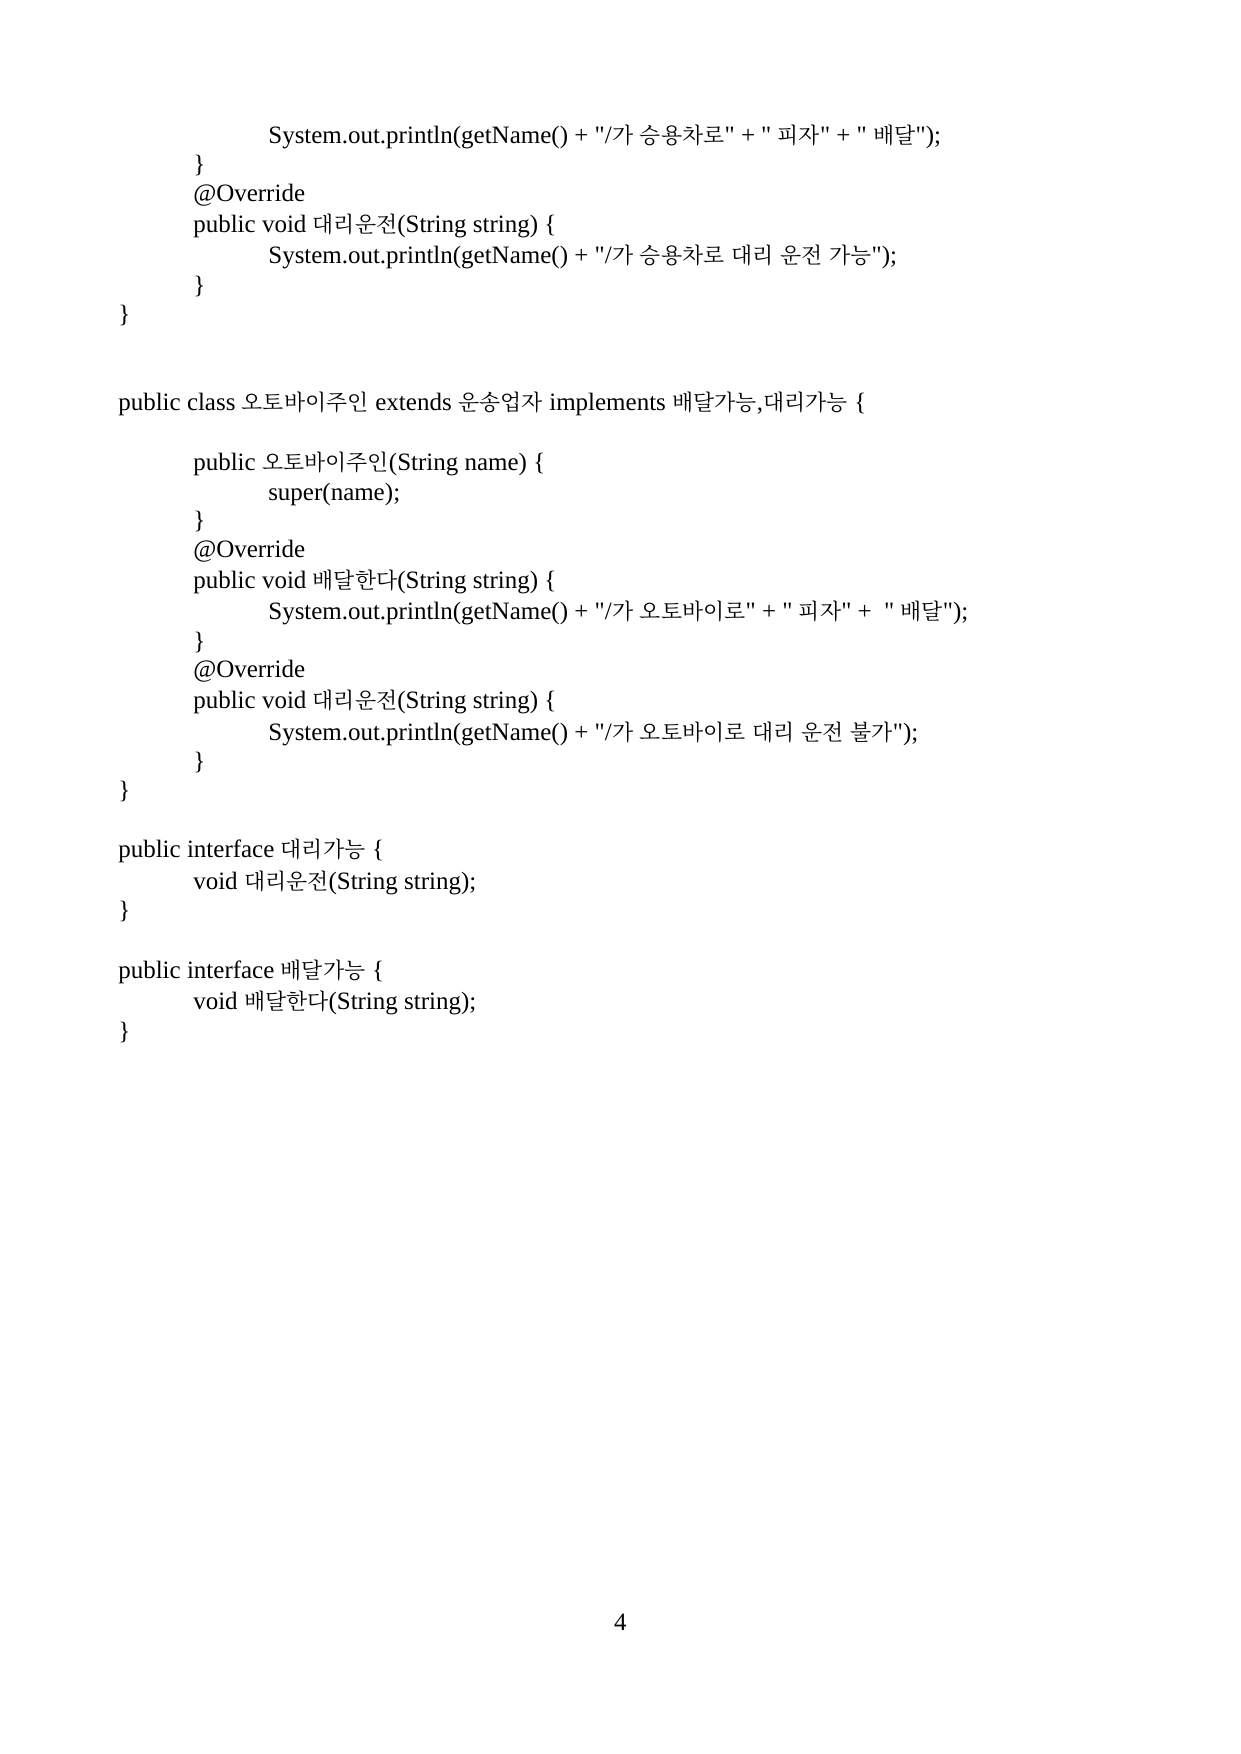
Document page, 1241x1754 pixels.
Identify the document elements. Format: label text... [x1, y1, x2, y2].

text System.out.println(getName() + "/가 승용차로" + " 피자" + " 배달"); [118, 118, 1122, 149]
text public class 오토바이주인 extends 운송업자 implements 배달가능,대리가능 { [118, 385, 1122, 416]
text void 배달한다(String string); [118, 984, 1122, 1016]
text } [118, 149, 1122, 178]
text System.out.println(getName() + "/가 오토바이로" + " 피자" + " 배달"); [118, 594, 1122, 626]
text public void 배달한다(String string) { [118, 563, 1122, 594]
text } [118, 270, 1122, 299]
text } [118, 1016, 1122, 1044]
text @Override [118, 654, 1122, 683]
text @Override [118, 178, 1122, 207]
text System.out.println(getName() + "/가 오토바이로 대리 운전 불가"); [118, 715, 1122, 746]
text } [118, 299, 1122, 327]
text } [118, 505, 1122, 534]
text @Override [118, 534, 1122, 563]
text public 오토바이주인(String name) { [118, 445, 1122, 477]
text super(name); [118, 477, 1122, 505]
text public interface 배달가능 { [118, 953, 1122, 984]
text void 대리운전(String string); [118, 864, 1122, 895]
text public void 대리운전(String string) { [118, 683, 1122, 715]
text } [118, 895, 1122, 924]
text } [118, 746, 1122, 775]
text } [118, 775, 1122, 804]
text public interface 대리가능 { [118, 832, 1122, 864]
text System.out.println(getName() + "/가 승용차로 대리 운전 가능"); [118, 238, 1122, 270]
text public void 대리운전(String string) { [118, 207, 1122, 238]
text } [118, 626, 1122, 654]
